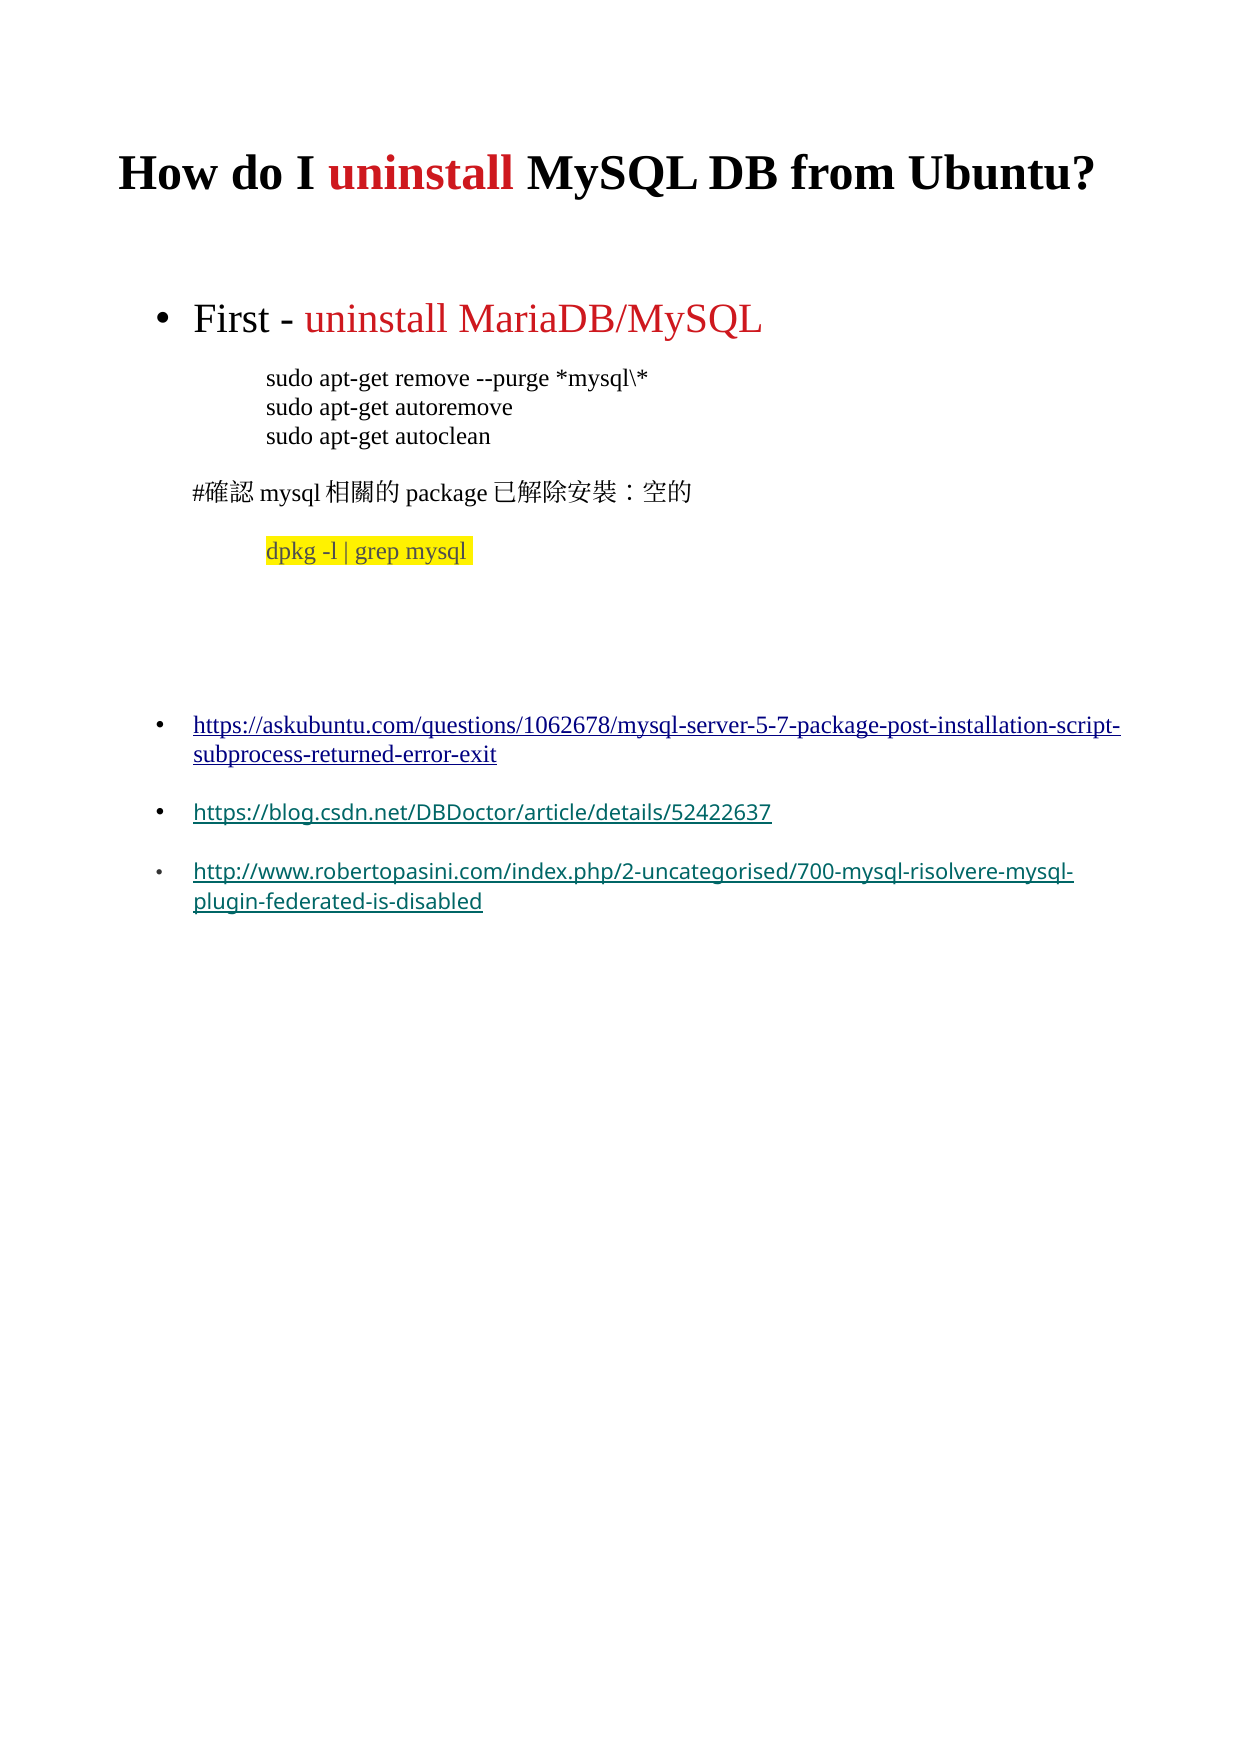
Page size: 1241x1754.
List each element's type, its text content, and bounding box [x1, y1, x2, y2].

list http://www.robertopasini.com/index.php/2-uncategorised/700-mysql-risolvere-mysql-plugin-federated-is-disabled [156, 856, 1122, 916]
list https://askubuntu.com/questions/1062678/mysql-server-5-7-package-post-installation-script-subprocess-returned-error-exit [156, 710, 1122, 767]
text sudo apt-get autoremove [266, 392, 1122, 421]
text dpkg -l | grep mysql [266, 536, 1122, 565]
text sudo apt-get remove --purge *mysql\* [266, 363, 1122, 392]
subtitle How do I uninstall MySQL DB from Ubuntu? [118, 143, 1122, 201]
text sudo apt-get autoclean [266, 421, 1122, 450]
text #確認mysql相關的package已解除安裝：空的 [118, 478, 1122, 507]
list First - uninstall MariaDB/MySQL [156, 294, 1122, 342]
list https://blog.csdn.net/DBDoctor/article/details/52422637 [156, 797, 1122, 827]
